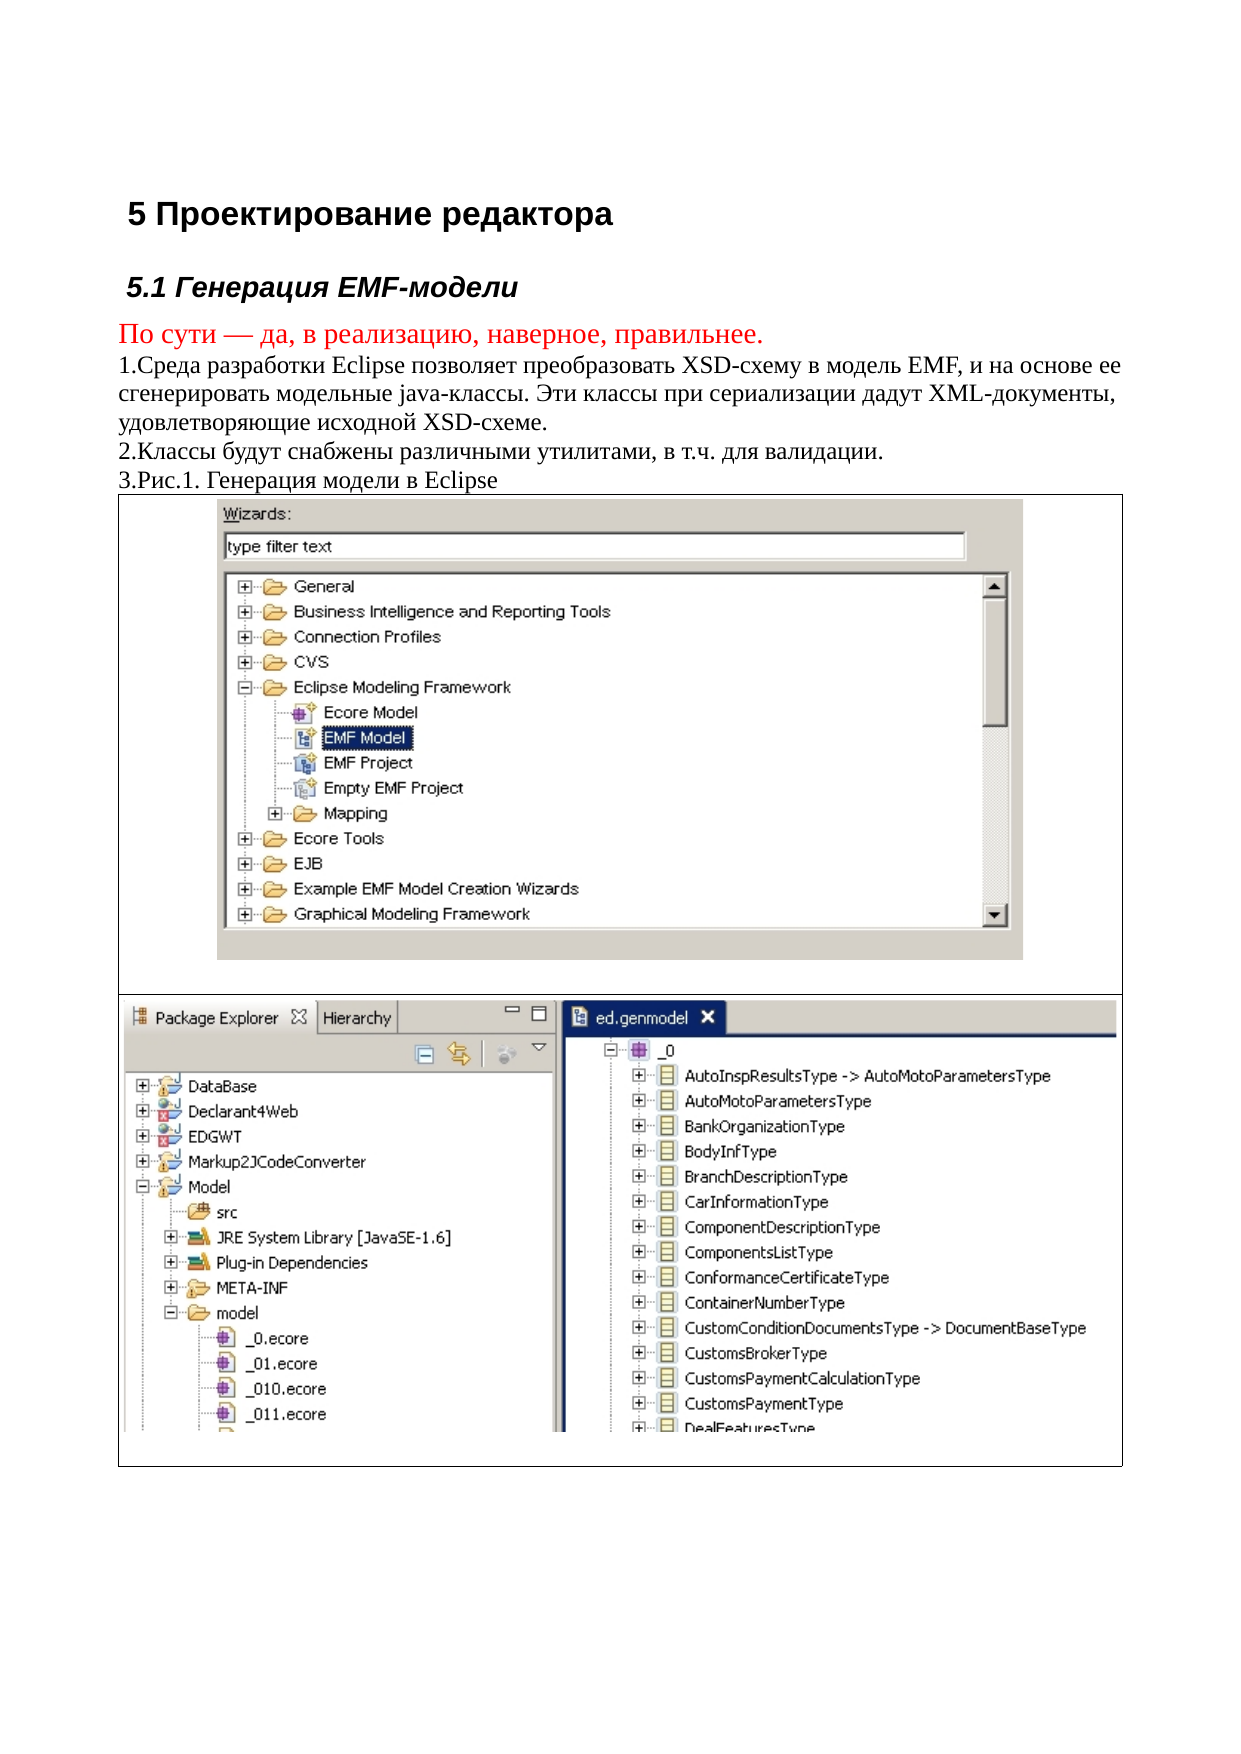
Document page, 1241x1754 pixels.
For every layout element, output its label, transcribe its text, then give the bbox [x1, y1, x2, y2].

list Рис.1. Генерация модели в Eclipse [118, 465, 1122, 493]
picture [123, 999, 1117, 1432]
table_cell [119, 995, 1122, 999]
subtitle Генерация EMF-модели [118, 270, 1122, 304]
list По сути — да, в реализацию, наверное, правильнее. [118, 316, 1122, 350]
subtitle Проектирование редактора [118, 194, 1122, 233]
list Классы будут снабжены различными утилитами, в т.ч. для валидации. [118, 436, 1122, 465]
picture [217, 499, 1024, 960]
list Среда разработки Eclipse позволяет преобразовать XSD-схему в модель EMF, и на основе ее сгенерировать модельные java-классы. Эти классы при сериализации дадут XML-документы, удовлетворяющие исходной XSD-схеме. [118, 350, 1122, 436]
table_cell [119, 1000, 1122, 1466]
table_header [119, 495, 1122, 994]
